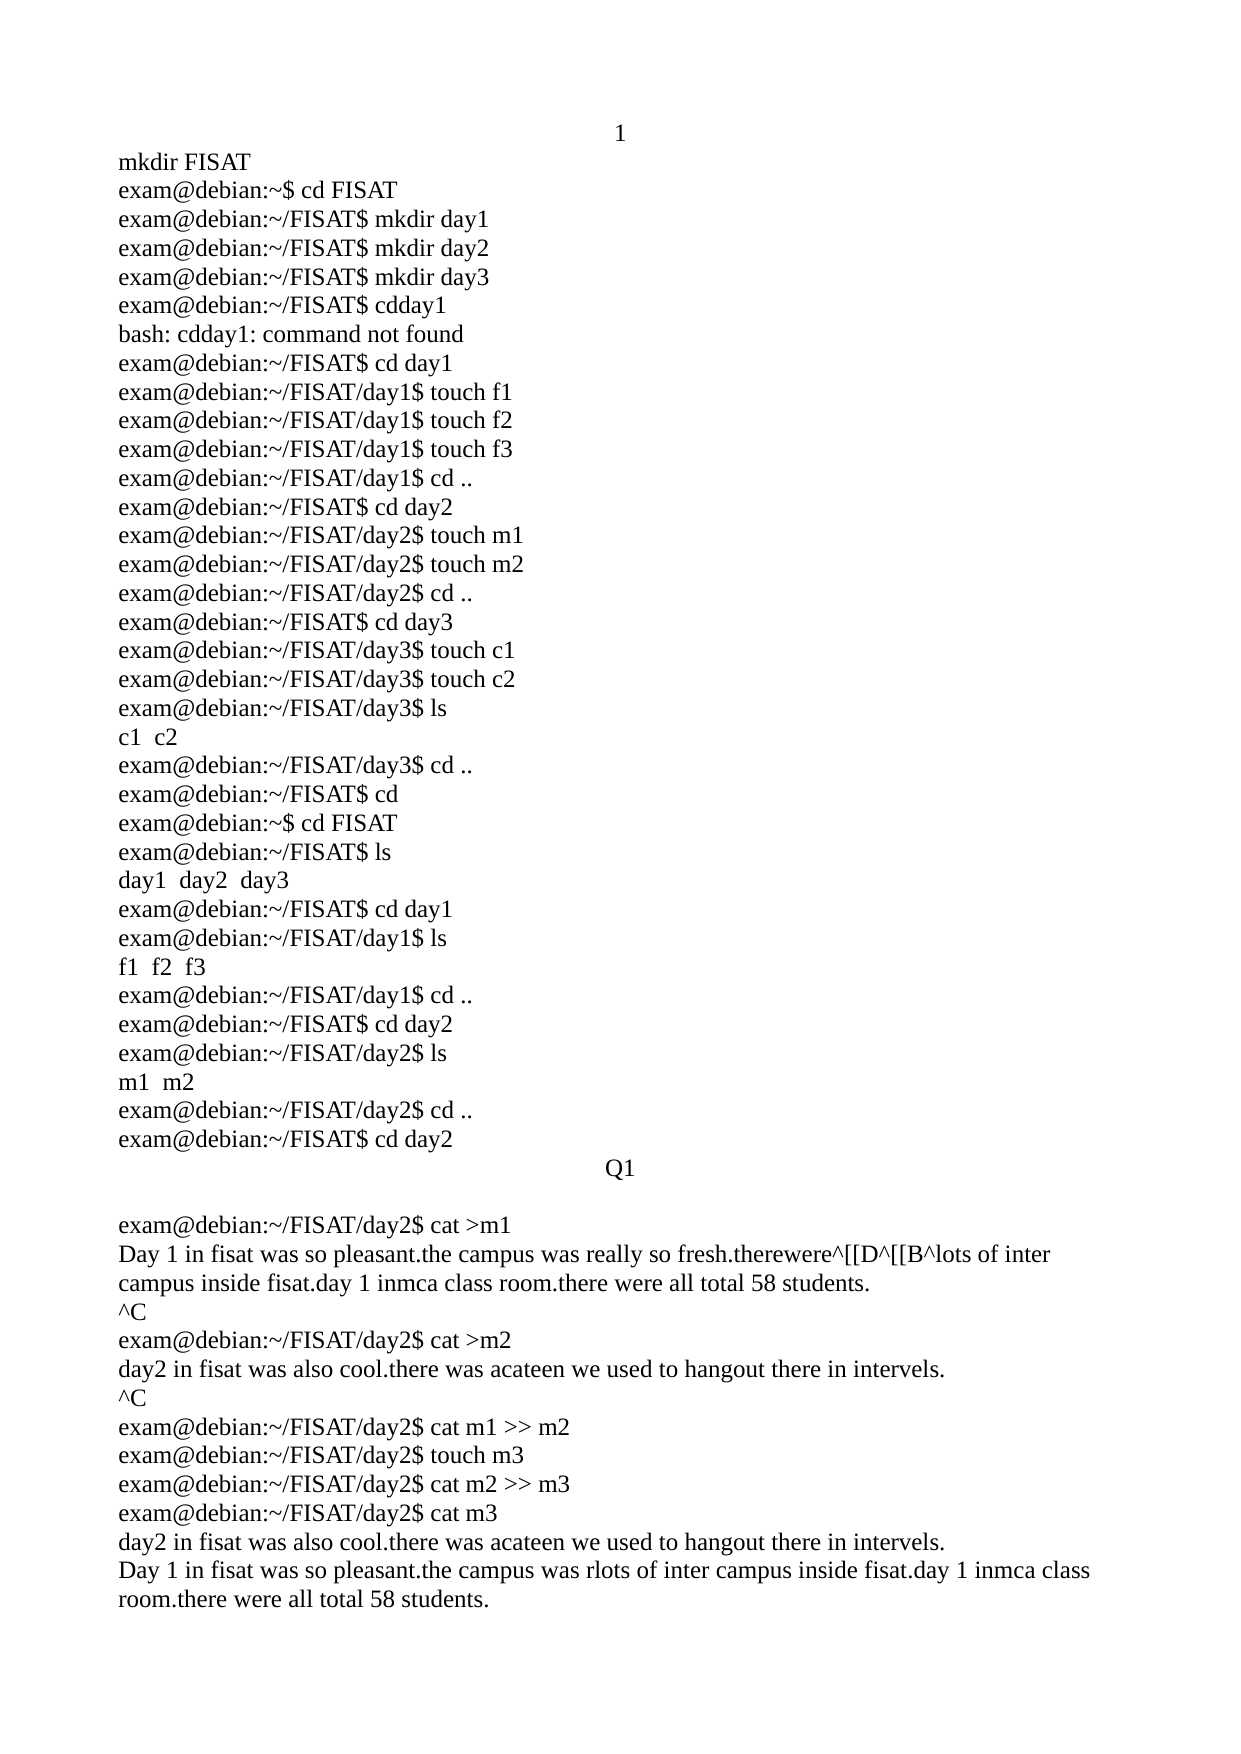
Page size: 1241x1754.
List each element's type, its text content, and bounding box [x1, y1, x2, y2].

text exam@debian:~/FISAT$ mkdir day3 [118, 262, 1122, 291]
text exam@debian:~/FISAT$ cd day2 [118, 1124, 1122, 1153]
text exam@debian:~/FISAT/day3$ ls [118, 693, 1122, 722]
text exam@debian:~/FISAT/day2$ touch m1 [118, 521, 1122, 549]
text exam@debian:~/FISAT/day1$ touch f1 [118, 377, 1122, 406]
text exam@debian:~/FISAT/day3$ touch c2 [118, 664, 1122, 693]
text exam@debian:~/FISAT$ cd day2 [118, 1009, 1122, 1038]
text exam@debian:~/FISAT$ cd [118, 779, 1122, 808]
text exam@debian:~/FISAT/day1$ cd .. [118, 463, 1122, 492]
text exam@debian:~/FISAT/day2$ cat m1 >> m2 [118, 1412, 1122, 1441]
text exam@debian:~/FISAT$ cdday1 [118, 291, 1122, 319]
text exam@debian:~/FISAT/day2$ cat >m1 [118, 1211, 1122, 1239]
text exam@debian:~/FISAT$ mkdir day2 [118, 233, 1122, 262]
text exam@debian:~/FISAT/day2$ touch m3 [118, 1441, 1122, 1469]
text exam@debian:~/FISAT/day3$ touch c1 [118, 636, 1122, 664]
text ^C [118, 1383, 1122, 1412]
text exam@debian:~/FISAT/day3$ cd .. [118, 751, 1122, 779]
text f1 f2 f3 [118, 952, 1122, 981]
text exam@debian:~/FISAT$ cd day1 [118, 894, 1122, 923]
text day1 day2 day3 [118, 866, 1122, 894]
text exam@debian:~/FISAT$ cd day2 [118, 492, 1122, 521]
text exam@debian:~/FISAT/day1$ touch f2 [118, 406, 1122, 434]
text exam@debian:~/FISAT/day2$ cat >m2 [118, 1326, 1122, 1354]
text day2 in fisat was also cool.there was acateen we used to hangout there in intervels. [118, 1354, 1122, 1383]
text bash: cdday1: command not found [118, 319, 1122, 348]
text exam@debian:~$ cd FISAT [118, 808, 1122, 837]
text 1 [118, 118, 1122, 147]
text Day 1 in fisat was so pleasant.the campus was really so fresh.therewere^[[D^[[B^lots of inter campus inside fisat.day 1 inmca class room.there were all total 58 students. [118, 1239, 1122, 1297]
text m1 m2 [118, 1067, 1122, 1096]
text day2 in fisat was also cool.there was acateen we used to hangout there in intervels. [118, 1527, 1122, 1556]
text exam@debian:~/FISAT$ ls [118, 837, 1122, 866]
text Day 1 in fisat was so pleasant.the campus was rlots of inter campus inside fisat.day 1 inmca class room.there were all total 58 students. [118, 1556, 1122, 1613]
text exam@debian:~/FISAT$ mkdir day1 [118, 204, 1122, 233]
text exam@debian:~/FISAT/day2$ touch m2 [118, 549, 1122, 578]
text ^C [118, 1297, 1122, 1326]
text exam@debian:~/FISAT/day1$ ls [118, 923, 1122, 952]
text exam@debian:~$ cd FISAT [118, 176, 1122, 204]
text exam@debian:~/FISAT/day2$ cat m3 [118, 1498, 1122, 1527]
text exam@debian:~/FISAT$ cd day3 [118, 607, 1122, 636]
text exam@debian:~/FISAT/day2$ cd .. [118, 1096, 1122, 1124]
text exam@debian:~/FISAT/day2$ ls [118, 1038, 1122, 1067]
text exam@debian:~/FISAT/day2$ cat m2 >> m3 [118, 1469, 1122, 1498]
text mkdir FISAT [118, 147, 1122, 176]
text exam@debian:~/FISAT/day1$ touch f3 [118, 434, 1122, 463]
text exam@debian:~/FISAT/day1$ cd .. [118, 981, 1122, 1009]
text exam@debian:~/FISAT$ cd day1 [118, 348, 1122, 377]
text c1 c2 [118, 722, 1122, 751]
text Q1 [118, 1153, 1122, 1182]
text exam@debian:~/FISAT/day2$ cd .. [118, 578, 1122, 607]
